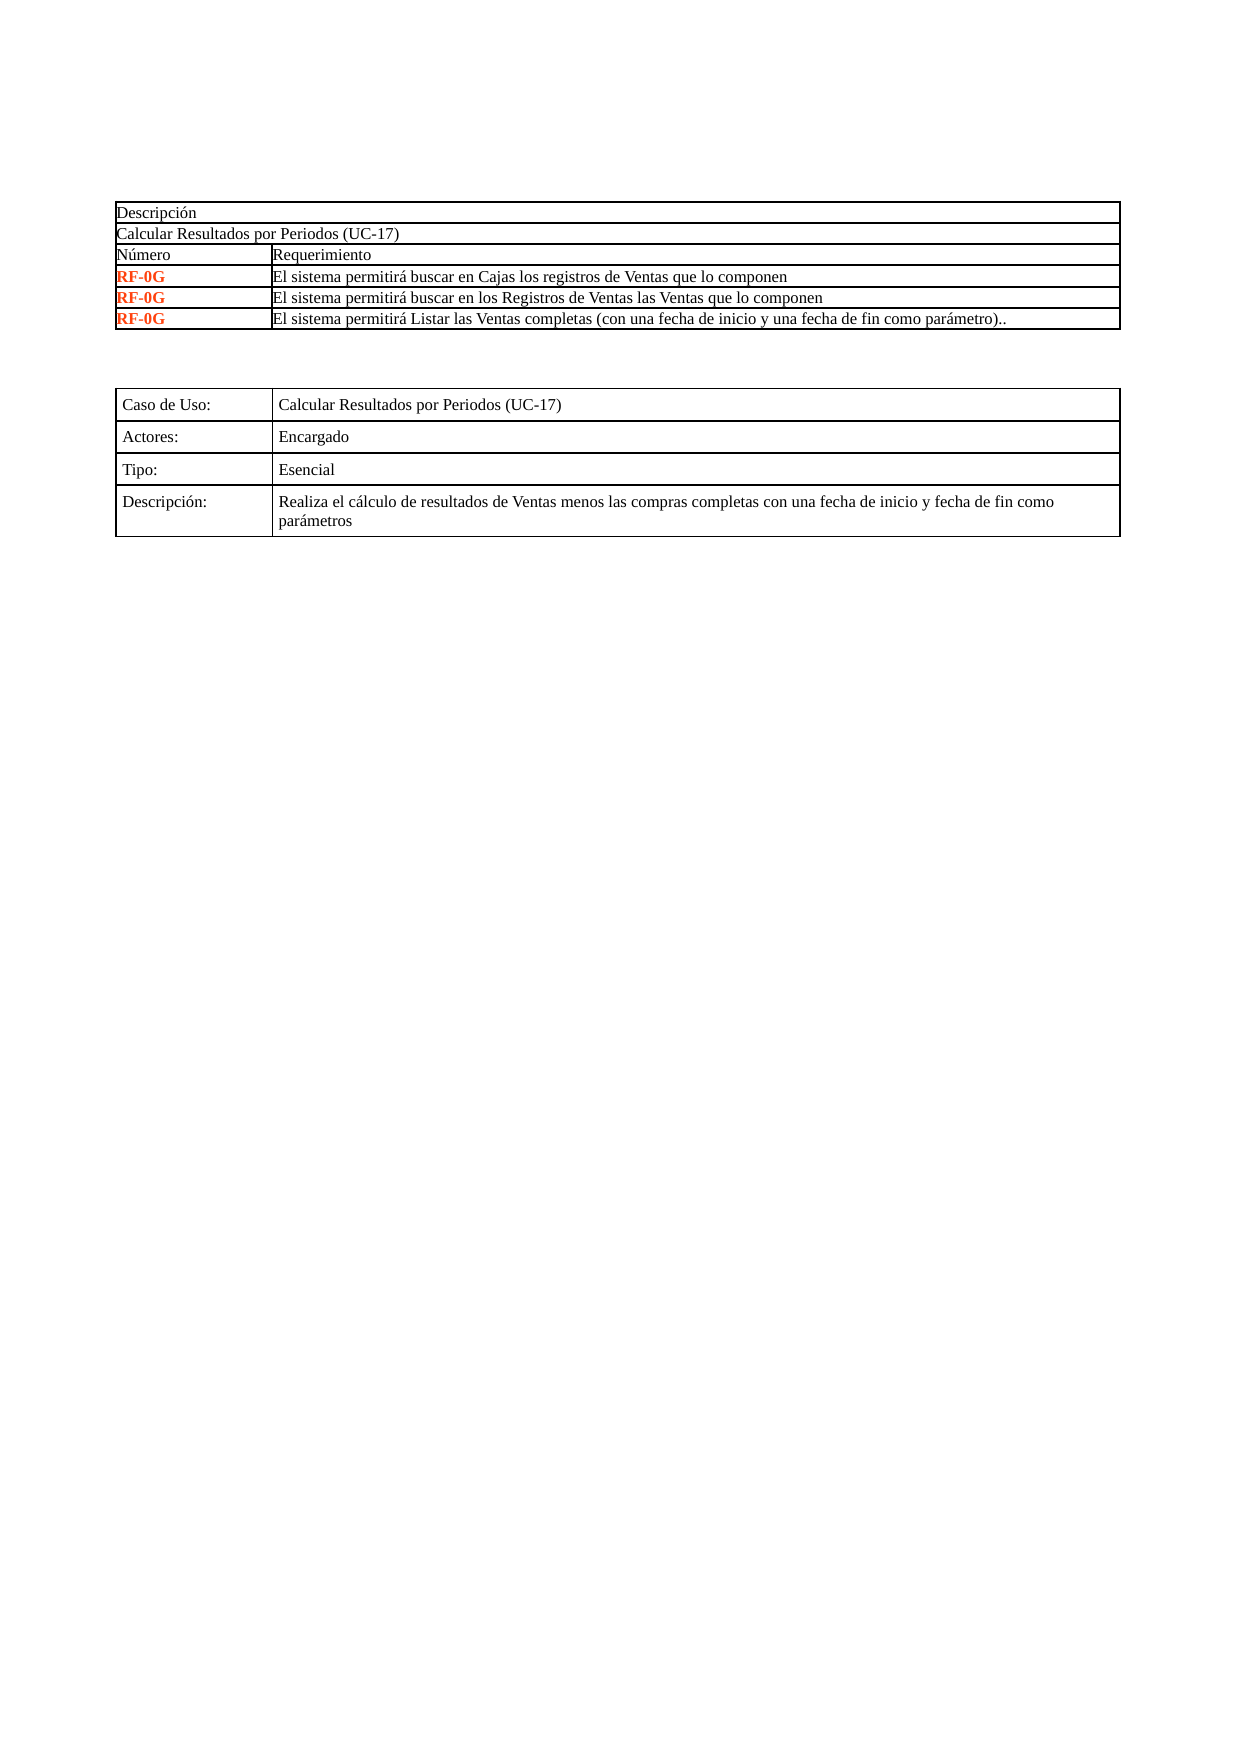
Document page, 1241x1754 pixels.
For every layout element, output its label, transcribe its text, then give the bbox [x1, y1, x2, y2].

table_cell El sistema permitirá Listar las Ventas completas (con una fecha de inicio y una fecha de fin como parámetro).. [273, 309, 1119, 328]
table_cell RF-0G [117, 266, 271, 286]
table_cell Actores: [117, 422, 272, 452]
table_cell Requerimiento [273, 245, 1119, 264]
table_cell Esencial [273, 454, 1119, 484]
table_cell Número [117, 245, 271, 264]
table_cell RF-0G [117, 309, 271, 328]
table_cell El sistema permitirá buscar en los Registros de Ventas las Ventas que lo componen [273, 288, 1119, 307]
table_cell RF-0G [117, 288, 271, 307]
table_cell Realiza el cálculo de resultados de Ventas menos las compras completas con una fecha de inicio y fecha de fin como parámetros [273, 486, 1119, 536]
table_cell Tipo: [117, 454, 272, 484]
table_header Descripción [117, 203, 1119, 222]
table_header Caso de Uso: [117, 389, 272, 420]
table_cell Encargado [273, 422, 1119, 452]
table_cell El sistema permitirá buscar en Cajas los registros de Ventas que lo componen [273, 266, 1119, 286]
table_header Calcular Resultados por Periodos (UC-17) [273, 389, 1119, 420]
table_cell Descripción: [117, 486, 272, 536]
